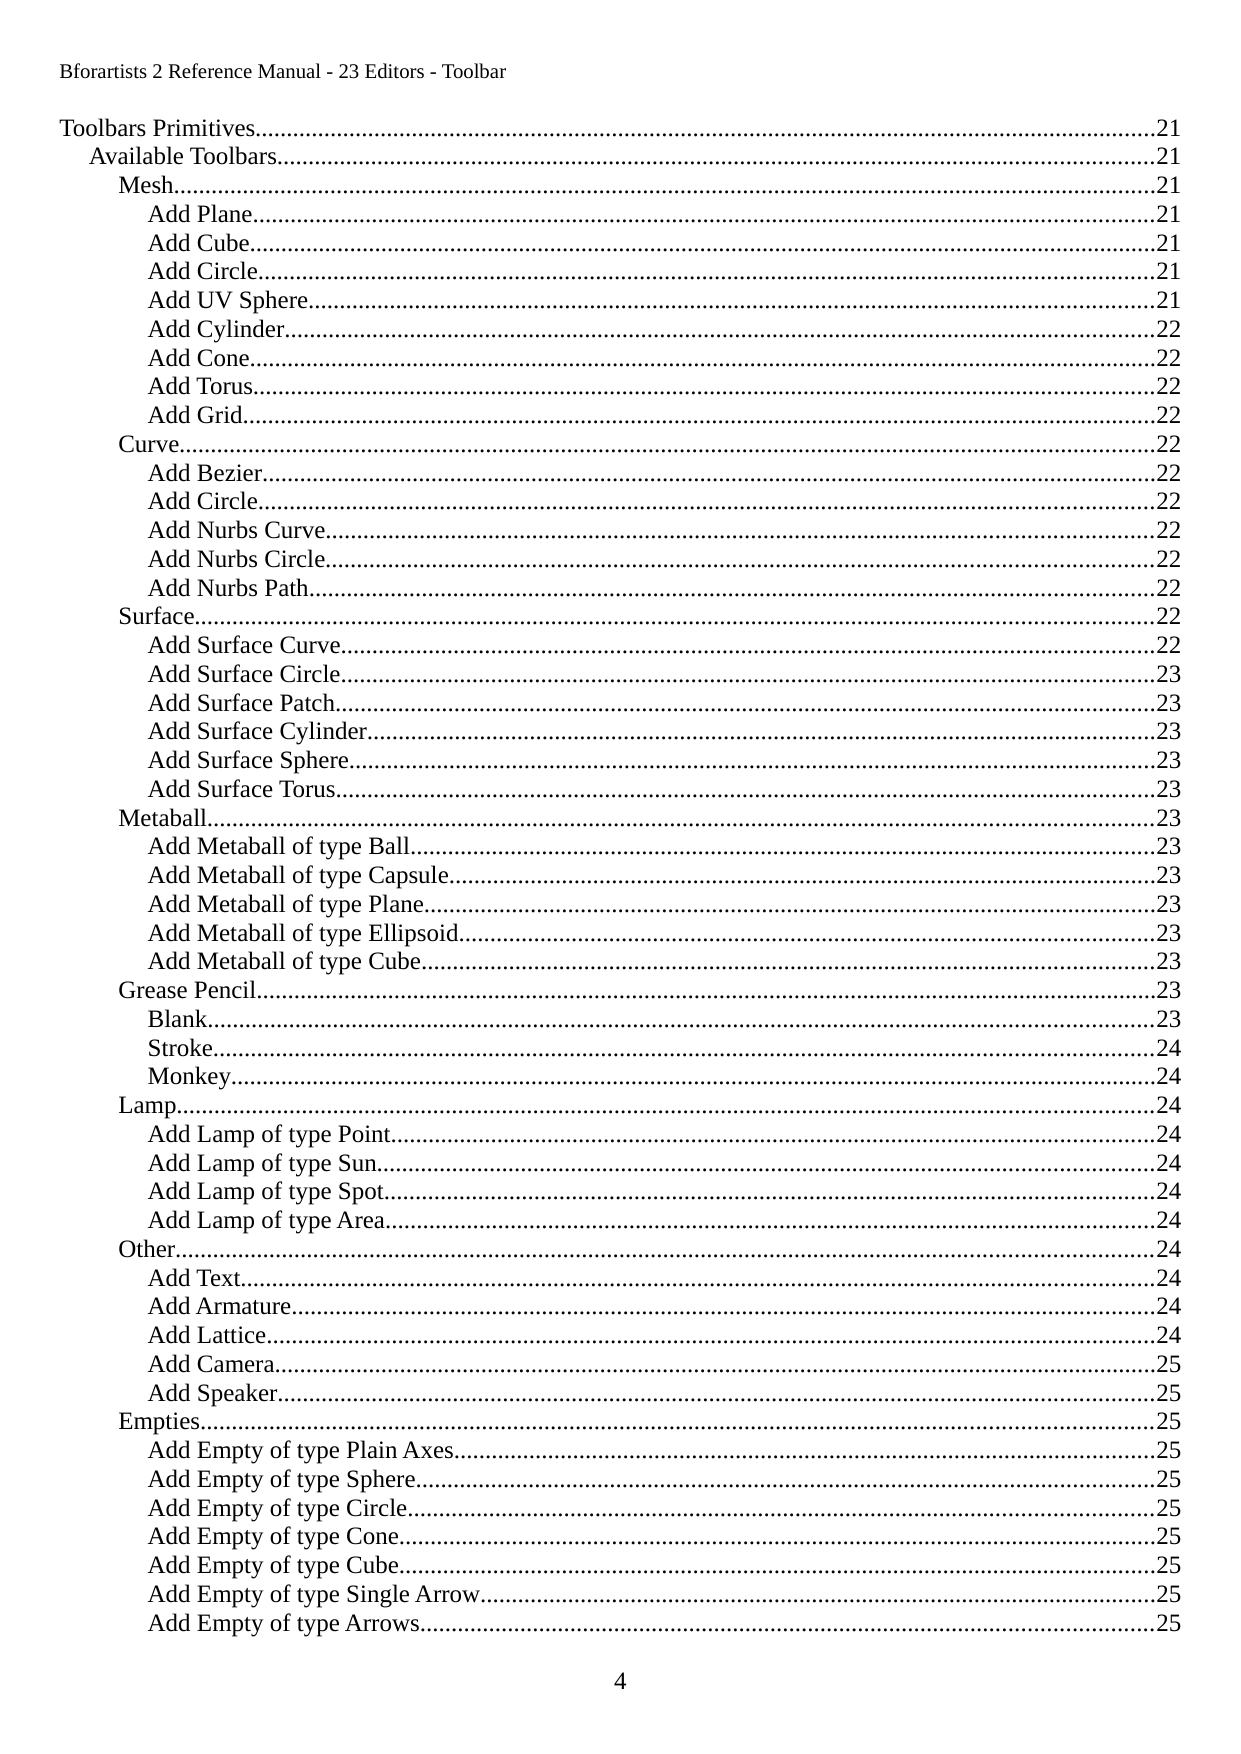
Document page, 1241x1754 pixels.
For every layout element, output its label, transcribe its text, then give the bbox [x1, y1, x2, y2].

text Add Bezier 22 [147, 458, 1181, 486]
text Add Empty of type Arrows 25 [147, 1608, 1181, 1636]
text Grease Pencil 23 [118, 975, 1181, 1004]
text Add Metaball of type Ellipsoid 23 [147, 918, 1181, 946]
text Available Toolbars 21 [88, 141, 1181, 170]
text Add Surface Curve 22 [147, 630, 1181, 659]
text Add UV Sphere 21 [147, 285, 1181, 314]
text Add Armature 24 [147, 1291, 1181, 1320]
text Add Lamp of type Point 24 [147, 1119, 1181, 1148]
text Add Cone 22 [147, 343, 1181, 371]
text Mesh 21 [118, 170, 1181, 199]
text Add Metaball of type Plane 23 [147, 889, 1181, 918]
text Add Lamp of type Spot 24 [147, 1176, 1181, 1205]
text Surface 22 [118, 601, 1181, 630]
text Metaball 23 [118, 803, 1181, 831]
text Add Circle 22 [147, 486, 1181, 515]
text Add Surface Sphere 23 [147, 745, 1181, 774]
text Monkey 24 [147, 1061, 1181, 1090]
text Add Torus 22 [147, 371, 1181, 400]
text Lamp 24 [118, 1090, 1181, 1119]
text Add Empty of type Single Arrow 25 [147, 1579, 1181, 1608]
text Stroke 24 [147, 1033, 1181, 1061]
text Add Speaker 25 [147, 1378, 1181, 1406]
text Other 24 [118, 1234, 1181, 1263]
text Add Metaball of type Capsule 23 [147, 860, 1181, 889]
text Add Empty of type Circle 25 [147, 1493, 1181, 1521]
text Add Surface Patch 23 [147, 688, 1181, 716]
text Add Surface Circle 23 [147, 659, 1181, 688]
text Add Lattice 24 [147, 1320, 1181, 1349]
text Add Empty of type Plain Axes 25 [147, 1435, 1181, 1464]
text Add Plane 21 [147, 199, 1181, 228]
text Toolbars Primitives 21 [59, 113, 1181, 141]
text Add Cylinder 22 [147, 314, 1181, 343]
text Add Cube 21 [147, 228, 1181, 256]
text Add Lamp of type Area 24 [147, 1205, 1181, 1234]
text Add Grid 22 [147, 400, 1181, 429]
text Add Nurbs Curve 22 [147, 515, 1181, 544]
text Add Metaball of type Ball 23 [147, 831, 1181, 860]
text Add Empty of type Cube 25 [147, 1550, 1181, 1579]
text Curve 22 [118, 429, 1181, 458]
text Add Lamp of type Sun 24 [147, 1148, 1181, 1176]
text Add Nurbs Circle 22 [147, 544, 1181, 573]
text Add Circle 21 [147, 256, 1181, 285]
text Add Nurbs Path 22 [147, 573, 1181, 601]
text Add Empty of type Cone 25 [147, 1521, 1181, 1550]
text Add Camera 25 [147, 1349, 1181, 1378]
text Add Text 24 [147, 1263, 1181, 1291]
text Add Surface Cylinder 23 [147, 716, 1181, 745]
text Blank 23 [147, 1004, 1181, 1033]
text Add Metaball of type Cube 23 [147, 946, 1181, 975]
text Empties 25 [118, 1406, 1181, 1435]
text Add Surface Torus 23 [147, 774, 1181, 803]
text Add Empty of type Sphere 25 [147, 1464, 1181, 1493]
